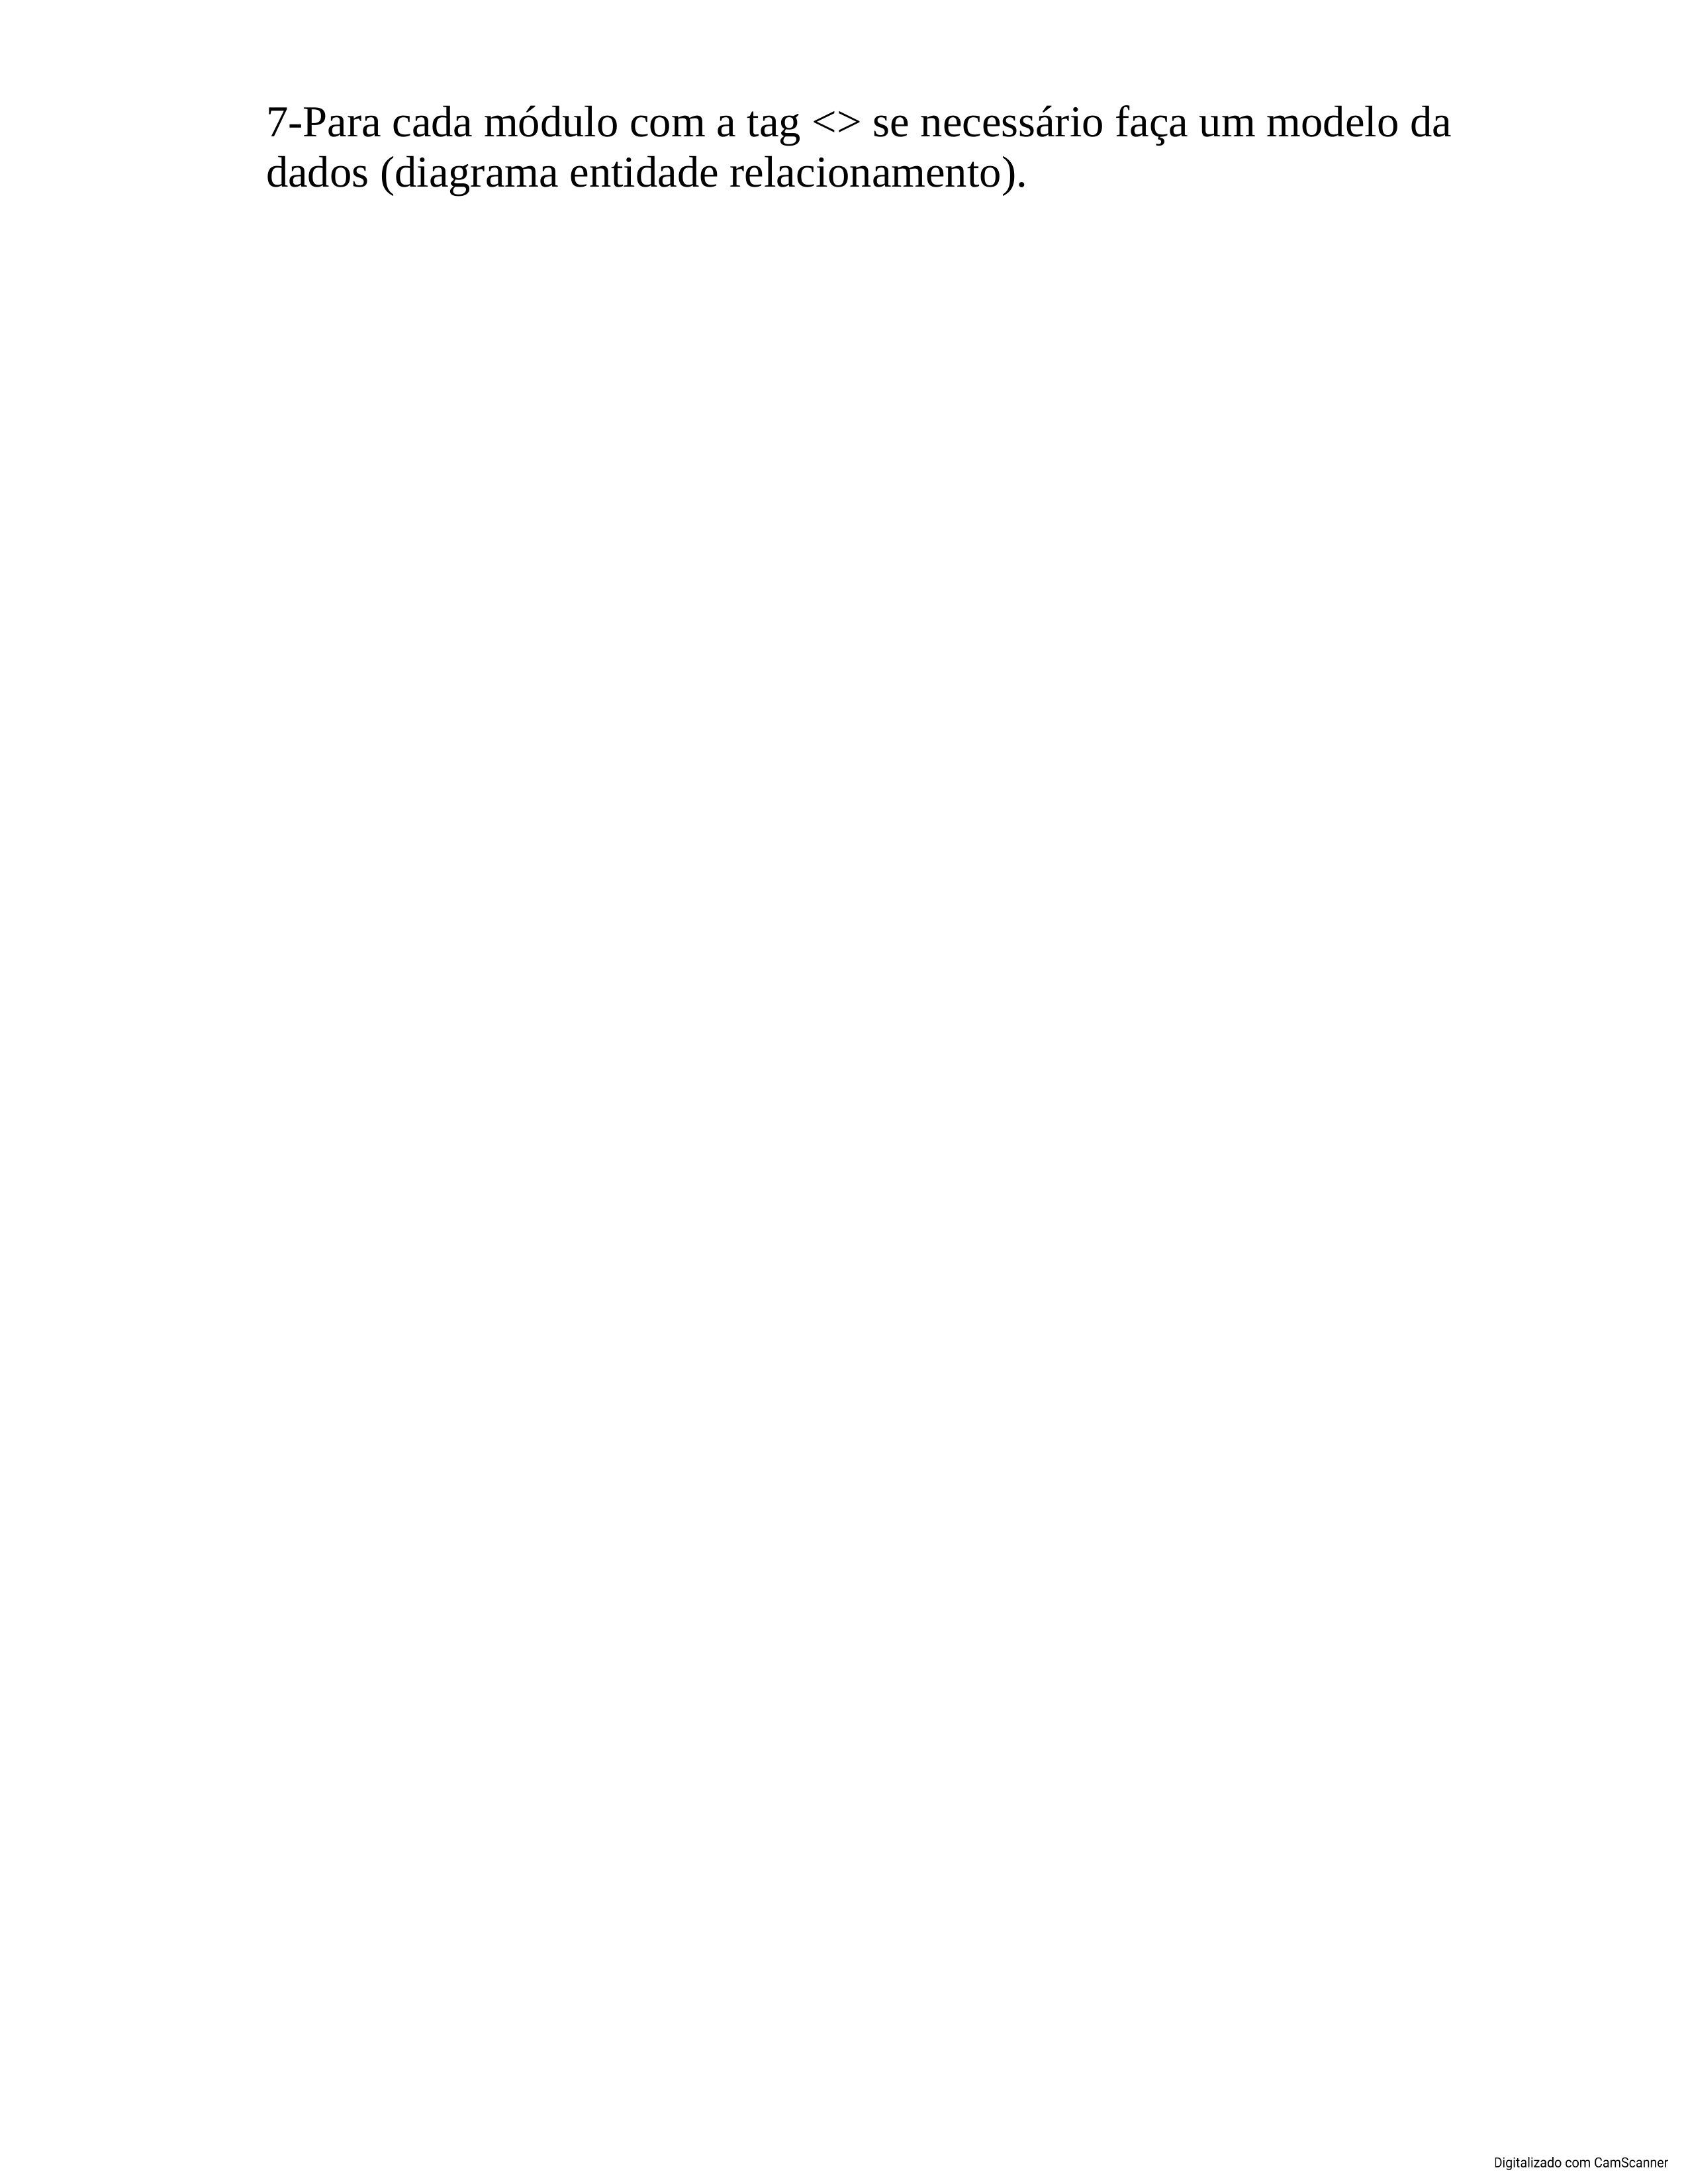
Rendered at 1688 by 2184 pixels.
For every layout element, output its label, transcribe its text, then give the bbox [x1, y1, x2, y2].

picture [1495, 2156, 1668, 2170]
text 7-Para cada módulo com a tag <> se necessário faça um modelo da dados (diagrama entidade relacionamento). [266, 95, 1500, 197]
